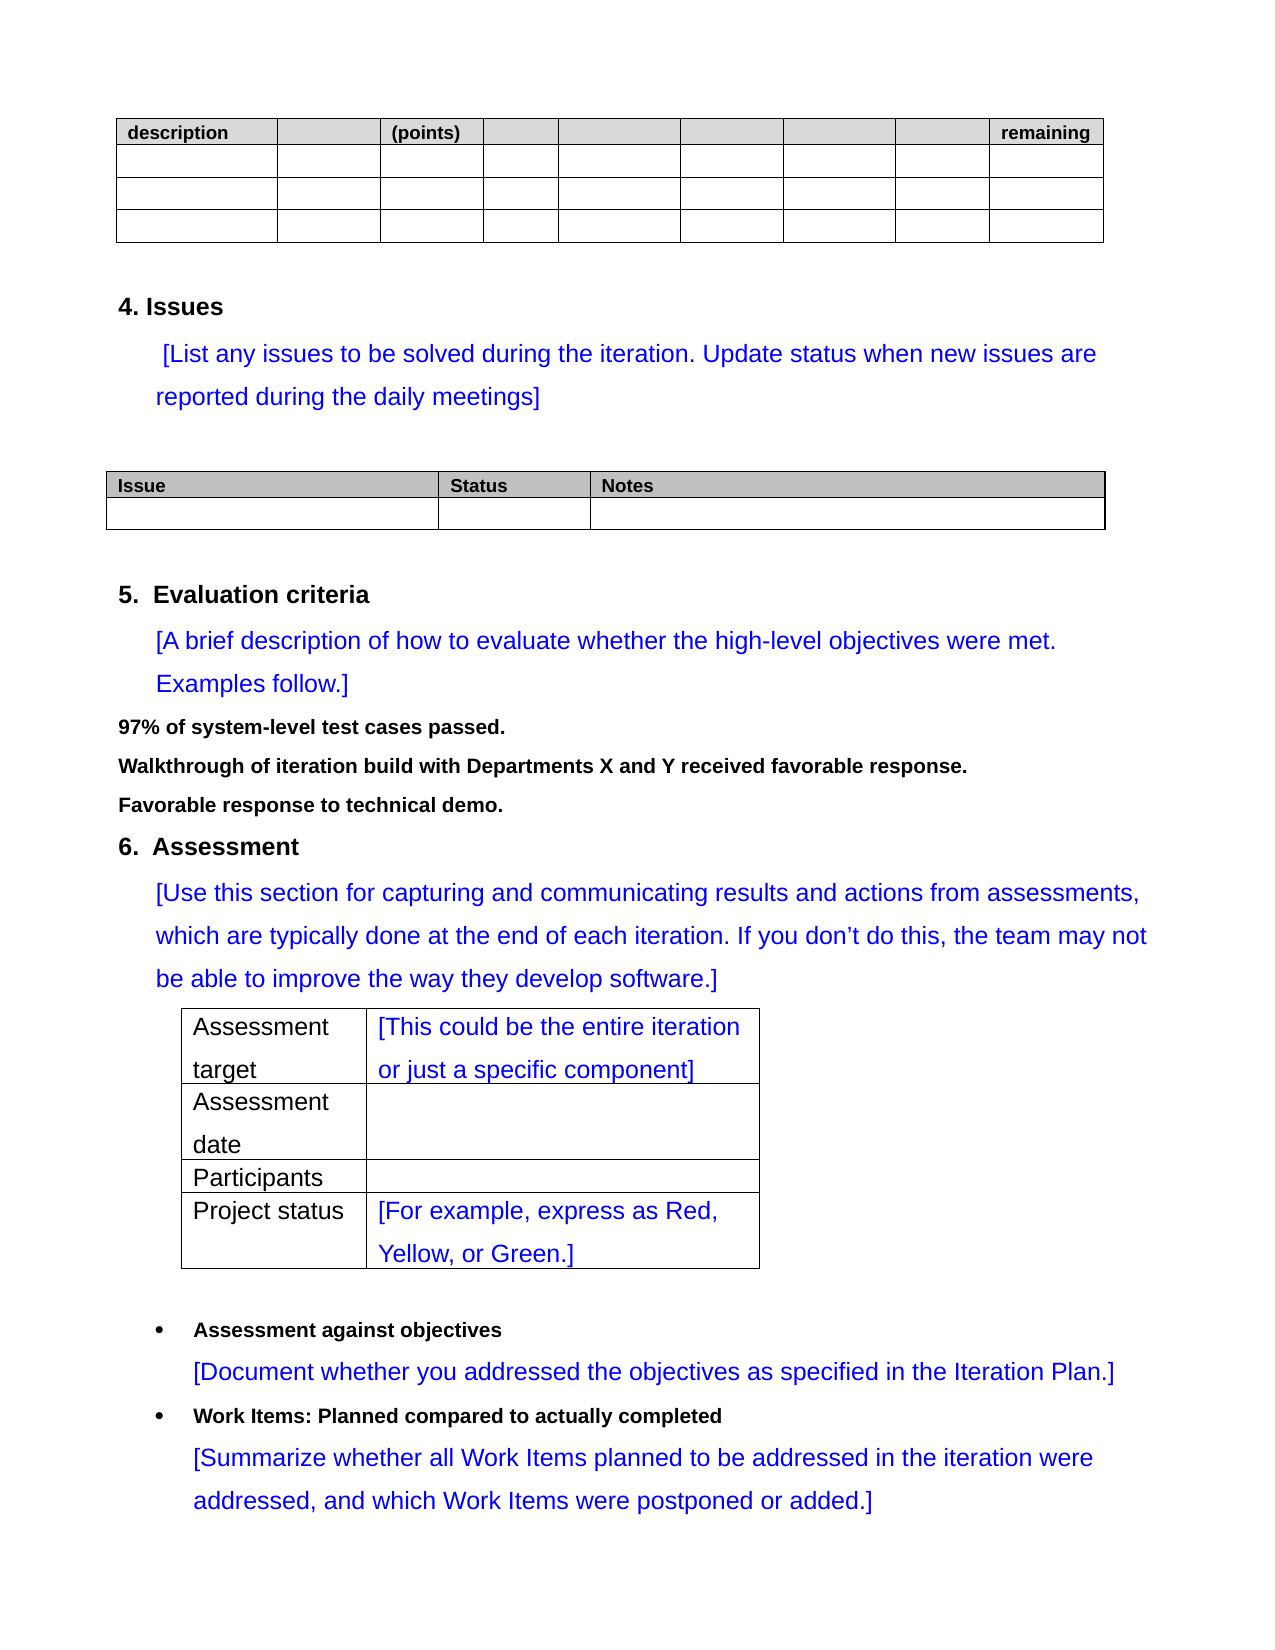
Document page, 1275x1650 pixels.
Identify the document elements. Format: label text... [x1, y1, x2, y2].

table_header [484, 119, 558, 144]
subtitle 97% of system-level test cases passed. [118, 715, 1157, 739]
list [Document whether you addressed the objectives as specified in the Iteration Plan.] [193, 1357, 1157, 1386]
table_header (points) [381, 119, 483, 144]
table_header Status [439, 472, 590, 497]
table_cell Participants [182, 1160, 366, 1192]
table_cell [484, 178, 558, 209]
table_cell [367, 1084, 759, 1159]
table_cell [107, 498, 438, 529]
subtitle Assessment against objectives [156, 1318, 1157, 1342]
table_cell [For example, express as Red, Yellow, or Green.] [367, 1193, 759, 1268]
table_cell [896, 178, 989, 209]
table_header [681, 119, 783, 144]
subtitle Favorable response to technical demo. [118, 793, 1157, 817]
table_cell [896, 145, 989, 177]
table_header [This could be the entire iteration or just a specific component] [367, 1009, 759, 1083]
table_header description [117, 119, 277, 144]
table_header remaining [990, 119, 1103, 144]
table_cell [484, 145, 558, 177]
table_cell [117, 178, 277, 209]
table_header [896, 119, 989, 144]
table_cell [784, 178, 895, 209]
table_cell [990, 178, 1103, 209]
table_cell [591, 498, 1104, 529]
table_cell [484, 210, 558, 242]
table_cell [784, 210, 895, 242]
subtitle Walkthrough of iteration build with Departments X and Y received favorable response. [118, 754, 1157, 778]
table_cell [559, 210, 680, 242]
text [A brief description of how to evaluate whether the high-level objectives were met. Examples follow.] [156, 626, 1157, 698]
subtitle 6. Assessment [118, 832, 1157, 861]
table_cell Assessment date [182, 1084, 366, 1159]
table_cell [559, 145, 680, 177]
table_cell [896, 210, 989, 242]
list [Summarize whether all Work Items planned to be addressed in the iteration were addressed, and which Work Items were postponed or added.] [193, 1442, 1157, 1514]
table_header Assessment target [182, 1009, 366, 1083]
text [List any issues to be solved during the iteration. Update status when new issues are reported during the daily meetings] [156, 338, 1157, 410]
table_cell [990, 145, 1103, 177]
table_cell Project status [182, 1193, 366, 1268]
table_header [278, 119, 380, 144]
table_cell [990, 210, 1103, 242]
table_header Notes [591, 472, 1104, 497]
table_cell [117, 210, 277, 242]
table_cell [681, 145, 783, 177]
table_cell [681, 210, 783, 242]
table_header [784, 119, 895, 144]
table_cell [278, 145, 380, 177]
table_cell [117, 145, 277, 177]
table_cell [381, 178, 483, 209]
table_cell [278, 210, 380, 242]
subtitle 4. Issues [118, 292, 1157, 321]
table_header Issue [107, 472, 438, 497]
table_header [559, 119, 680, 144]
table_cell [381, 145, 483, 177]
table_cell [681, 178, 783, 209]
table_cell [381, 210, 483, 242]
table_cell [559, 178, 680, 209]
subtitle Work Items: Planned compared to actually completed [156, 1403, 1157, 1427]
table_cell [367, 1160, 759, 1192]
table_cell [439, 498, 590, 529]
subtitle 5. Evaluation criteria [118, 579, 1157, 608]
table_cell [784, 145, 895, 177]
table_cell [278, 178, 380, 209]
text [Use this section for capturing and communicating results and actions from assessments, which are typically done at the end of each iteration. If you don’t do this, the team may not be able to improve the way they develop software.] [156, 878, 1157, 993]
